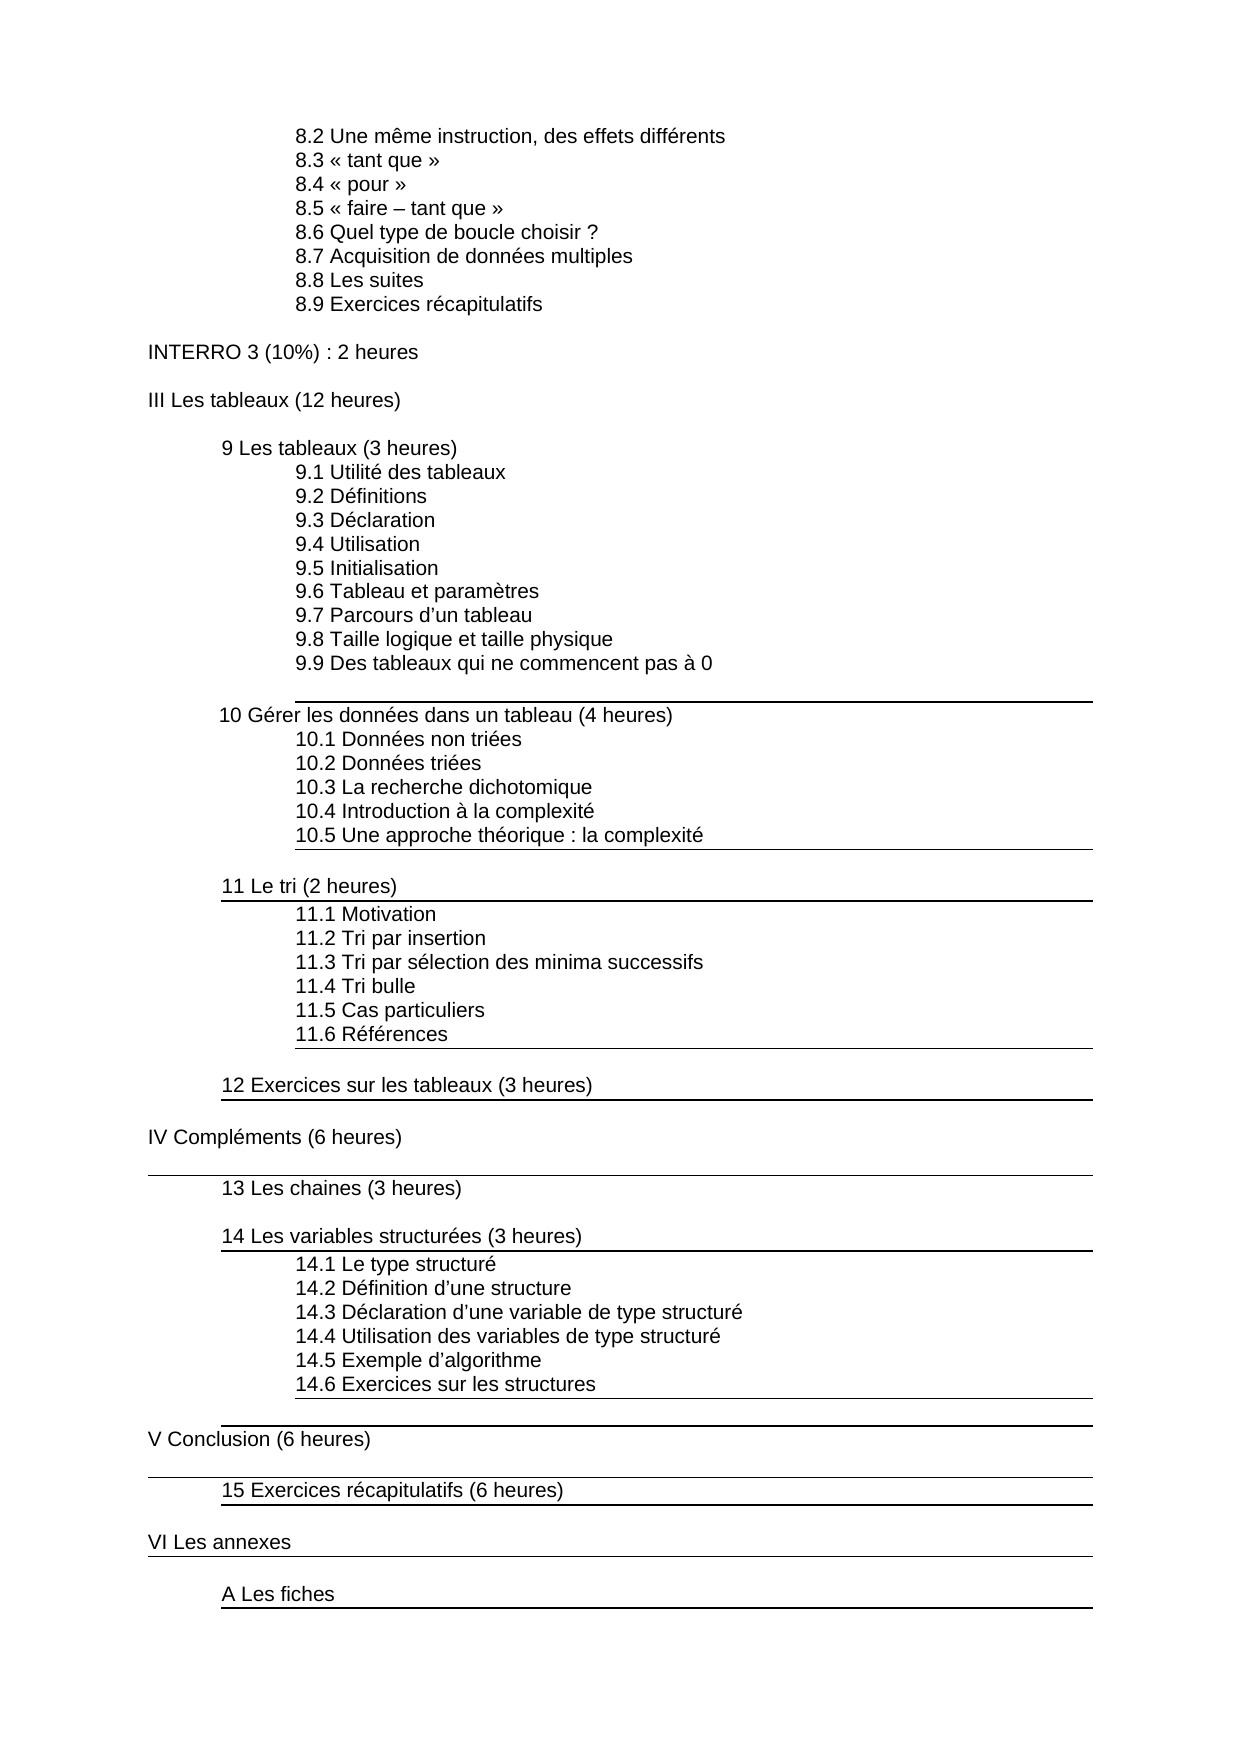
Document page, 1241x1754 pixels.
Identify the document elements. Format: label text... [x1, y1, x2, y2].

text VI Les annexes [148, 1530, 1093, 1556]
text 8.2 Une même instruction, des effets différents [295, 124, 1093, 148]
text 8.4 « pour » [295, 172, 1093, 196]
text 9.5 Initialisation [295, 555, 1093, 579]
text 11.5 Cas particuliers [295, 997, 1093, 1021]
text III Les tableaux (12 heures) [148, 388, 1093, 412]
text 10 Gérer les données dans un tableau (4 heures) [218, 703, 1093, 727]
text 14.6 Exercices sur les structures [295, 1371, 1093, 1398]
text INTERRO 3 (10%) : 2 heures [148, 340, 1093, 364]
text 9.8 Taille logique et taille physique [295, 627, 1093, 651]
text 14.4 Utilisation des variables de type structuré [295, 1323, 1093, 1347]
text 9.1 Utilité des tableaux [295, 459, 1093, 483]
text 9.3 Déclaration [295, 507, 1093, 531]
text 11.4 Tri bulle [295, 973, 1093, 997]
text 8.6 Quel type de boucle choisir ? [295, 220, 1093, 244]
text 8.9 Exercices récapitulatifs [295, 292, 1093, 316]
text 14.1 Le type structuré [295, 1252, 1093, 1276]
text 11.3 Tri par sélection des minima successifs [295, 949, 1093, 973]
text A Les fiches [221, 1581, 1093, 1607]
text 9.2 Définitions [295, 483, 1093, 507]
text 9.9 Des tableaux qui ne commencent pas à 0 [295, 651, 1093, 675]
text 10.2 Données triées [295, 751, 1093, 774]
text 11.1 Motivation [295, 902, 1093, 926]
text 10.5 Une approche théorique : la complexité [295, 822, 1093, 849]
text 13 Les chaines (3 heures) [221, 1176, 1093, 1200]
text V Conclusion (6 heures) [148, 1427, 1093, 1451]
text 12 Exercices sur les tableaux (3 heures) [221, 1073, 1093, 1099]
text 9.7 Parcours d’un tableau [295, 603, 1093, 627]
text 10.4 Introduction à la complexité [295, 798, 1093, 822]
text 10.3 La recherche dichotomique [295, 774, 1093, 798]
text 8.7 Acquisition de données multiples [295, 244, 1093, 268]
text 10.1 Données non triées [295, 727, 1093, 751]
text 15 Exercices récapitulatifs (6 heures) [221, 1478, 1093, 1504]
text 8.3 « tant que » [295, 148, 1093, 172]
text 9.4 Utilisation [295, 531, 1093, 555]
text 14 Les variables structurées (3 heures) [221, 1224, 1093, 1250]
text 14.5 Exemple d’algorithme [295, 1347, 1093, 1371]
text 14.2 Définition d’une structure [295, 1276, 1093, 1299]
text 11 Le tri (2 heures) [221, 874, 1093, 900]
text 11.2 Tri par insertion [295, 926, 1093, 949]
text 8.8 Les suites [295, 268, 1093, 292]
text IV Compléments (6 heures) [148, 1124, 1093, 1148]
text 11.6 Références [295, 1021, 1093, 1048]
text 9 Les tableaux (3 heures) [221, 436, 1093, 459]
text 8.5 « faire – tant que » [295, 196, 1093, 220]
text 14.3 Déclaration d’une variable de type structuré [295, 1299, 1093, 1323]
text 9.6 Tableau et paramètres [295, 579, 1093, 603]
